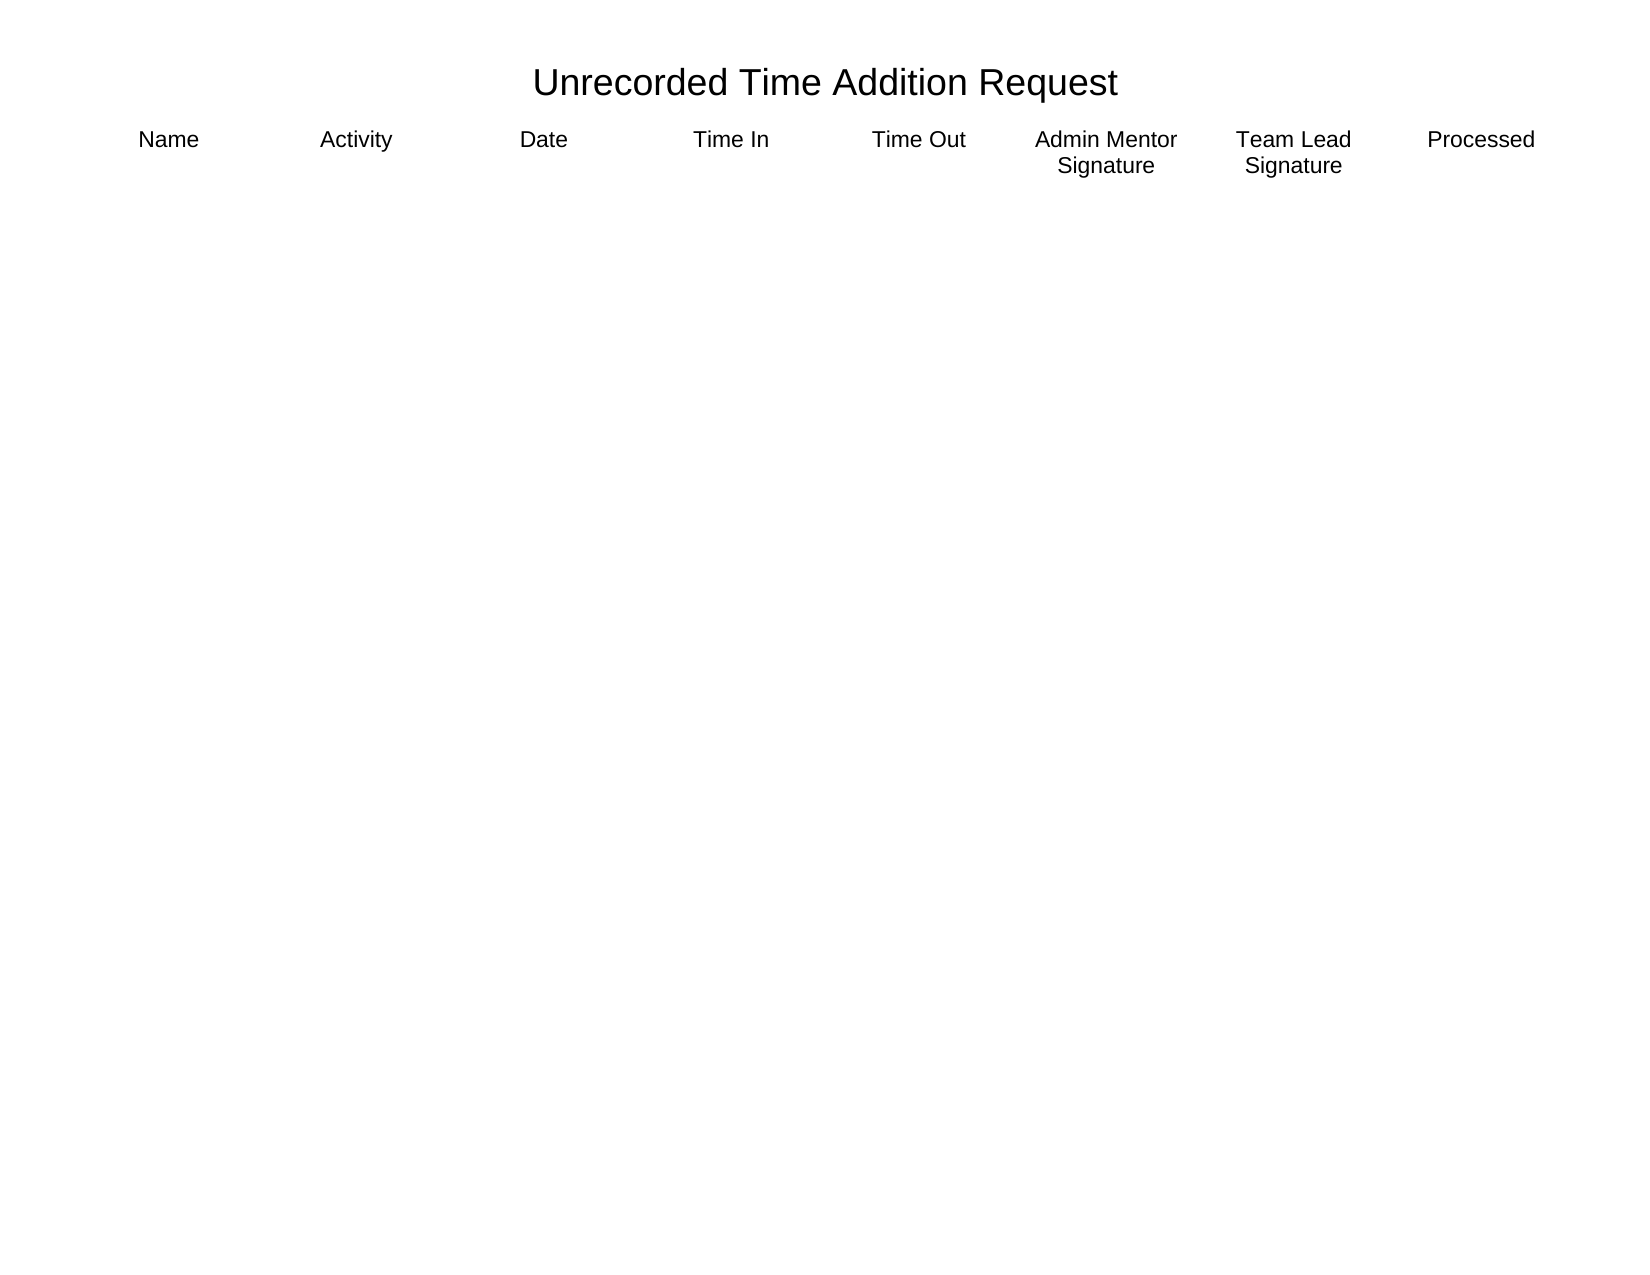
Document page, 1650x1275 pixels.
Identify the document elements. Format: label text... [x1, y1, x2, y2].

table_cell [1013, 284, 1200, 311]
table_cell [825, 548, 1012, 574]
table_cell [1387, 574, 1575, 600]
table_header Admin Mentor Signature [1013, 126, 1200, 179]
table_cell [1013, 469, 1200, 495]
table_cell [75, 521, 262, 548]
table_cell [450, 416, 637, 442]
table_cell [450, 231, 637, 258]
table_cell [638, 574, 825, 600]
table_cell [1013, 548, 1200, 574]
table_cell [825, 469, 1012, 495]
table_cell [1013, 521, 1200, 548]
table_cell [1013, 416, 1200, 442]
table_cell [825, 205, 1012, 231]
table_cell [75, 258, 262, 284]
table_cell [825, 521, 1012, 548]
table_cell [825, 495, 1012, 521]
table_cell [825, 653, 1012, 679]
table_cell [825, 363, 1012, 389]
table_cell [263, 311, 450, 337]
table_cell [1200, 442, 1387, 469]
table_header Time Out [825, 126, 1012, 179]
table_cell [825, 390, 1012, 416]
table_cell [1387, 627, 1575, 653]
table_cell [75, 179, 262, 205]
table_cell [1387, 442, 1575, 469]
table_cell [825, 311, 1012, 337]
table_cell [1387, 469, 1575, 495]
table_cell [1200, 179, 1387, 205]
table_cell [1200, 258, 1387, 284]
table_cell [1013, 179, 1200, 205]
table_cell [825, 574, 1012, 600]
table_cell [825, 337, 1012, 363]
table_cell [263, 548, 450, 574]
table_cell [450, 179, 637, 205]
table_cell [450, 258, 637, 284]
table_cell [263, 363, 450, 389]
table_cell [1200, 284, 1387, 311]
table_cell [450, 495, 637, 521]
table_cell [638, 284, 825, 311]
table_cell [75, 284, 262, 311]
table_cell [75, 548, 262, 574]
table_cell [263, 627, 450, 653]
table_cell [1013, 363, 1200, 389]
table_cell [263, 284, 450, 311]
table_cell [1013, 442, 1200, 469]
table_cell [1200, 311, 1387, 337]
table_header Name [75, 126, 262, 179]
table_cell [263, 469, 450, 495]
table_cell [638, 179, 825, 205]
table_cell [1200, 205, 1387, 231]
table_cell [1200, 390, 1387, 416]
table_cell [1013, 600, 1200, 627]
table_cell [1013, 653, 1200, 679]
table_cell [263, 205, 450, 231]
table_cell [638, 600, 825, 627]
table_cell [450, 337, 637, 363]
table_cell [1387, 495, 1575, 521]
table_cell [1200, 469, 1387, 495]
table_cell [1200, 231, 1387, 258]
table_cell [825, 179, 1012, 205]
table_cell [450, 521, 637, 548]
table_cell [263, 442, 450, 469]
table_cell [1200, 627, 1387, 653]
table_cell [1200, 521, 1387, 548]
table_header Date [450, 126, 637, 179]
table_cell [450, 653, 637, 679]
table_cell [450, 469, 637, 495]
table_cell [263, 179, 450, 205]
table_cell [638, 653, 825, 679]
table_cell [450, 311, 637, 337]
table_cell [1200, 574, 1387, 600]
table_cell [450, 627, 637, 653]
table_cell [1200, 495, 1387, 521]
table_cell [263, 600, 450, 627]
table_cell [75, 627, 262, 653]
table_cell [1013, 231, 1200, 258]
table_cell [263, 231, 450, 258]
table_cell [450, 390, 637, 416]
table_cell [450, 363, 637, 389]
table_cell [450, 548, 637, 574]
table_cell [638, 205, 825, 231]
table_cell [1387, 311, 1575, 337]
table_cell [638, 442, 825, 469]
table_cell [75, 600, 262, 627]
table_cell [825, 416, 1012, 442]
table_header Activity [263, 126, 450, 179]
table_cell [75, 231, 262, 258]
table_cell [1387, 205, 1575, 231]
table_cell [1387, 363, 1575, 389]
table_cell [75, 205, 262, 231]
table_cell [638, 469, 825, 495]
table_cell [75, 442, 262, 469]
table_cell [1013, 337, 1200, 363]
table_cell [450, 284, 637, 311]
table_cell [263, 653, 450, 679]
table_cell [75, 363, 262, 389]
table_header Time In [638, 126, 825, 179]
table_cell [75, 390, 262, 416]
table_cell [638, 311, 825, 337]
table_cell [263, 337, 450, 363]
table_cell [263, 258, 450, 284]
table_cell [638, 416, 825, 442]
table_cell [263, 416, 450, 442]
table_cell [1200, 600, 1387, 627]
table_cell [1200, 653, 1387, 679]
table_cell [75, 469, 262, 495]
table_cell [1013, 574, 1200, 600]
table_cell [75, 653, 262, 679]
table_cell [263, 495, 450, 521]
table_cell [638, 363, 825, 389]
table_cell [263, 390, 450, 416]
table_cell [1200, 416, 1387, 442]
table_cell [450, 600, 637, 627]
table_cell [638, 258, 825, 284]
table_cell [263, 574, 450, 600]
table_cell [638, 627, 825, 653]
table_cell [75, 311, 262, 337]
table_cell [1200, 337, 1387, 363]
table_cell [638, 548, 825, 574]
table_cell [1387, 416, 1575, 442]
table_cell [825, 231, 1012, 258]
table_cell [75, 495, 262, 521]
table_cell [1013, 627, 1200, 653]
table_cell [1387, 258, 1575, 284]
table_header Team Lead Signature [1200, 126, 1387, 179]
table_cell [1387, 179, 1575, 205]
table_cell [1200, 548, 1387, 574]
table_cell [638, 390, 825, 416]
table_cell [825, 258, 1012, 284]
table_cell [1387, 231, 1575, 258]
table_cell [450, 442, 637, 469]
table_cell [825, 600, 1012, 627]
table_cell [450, 574, 637, 600]
table_cell [1387, 548, 1575, 574]
table_cell [825, 442, 1012, 469]
table_cell [638, 495, 825, 521]
table_cell [450, 205, 637, 231]
table_cell [825, 627, 1012, 653]
table_cell [1200, 363, 1387, 389]
table_cell [825, 284, 1012, 311]
table_cell [1013, 495, 1200, 521]
table_cell [75, 416, 262, 442]
table_cell [1387, 337, 1575, 363]
table_cell [1013, 390, 1200, 416]
table_cell [1013, 311, 1200, 337]
table_cell [1387, 390, 1575, 416]
table_cell [75, 337, 262, 363]
table_cell [1387, 653, 1575, 679]
table_cell [1387, 284, 1575, 311]
table_cell [263, 521, 450, 548]
table_cell [638, 337, 825, 363]
table_cell [1013, 258, 1200, 284]
table_cell [638, 231, 825, 258]
table_header Processed [1387, 126, 1575, 179]
table_cell [1387, 521, 1575, 548]
text Unrecorded Time Addition Request [75, 60, 1575, 103]
table_cell [1387, 600, 1575, 627]
table_cell [638, 521, 825, 548]
table_cell [1013, 205, 1200, 231]
table_cell [75, 574, 262, 600]
